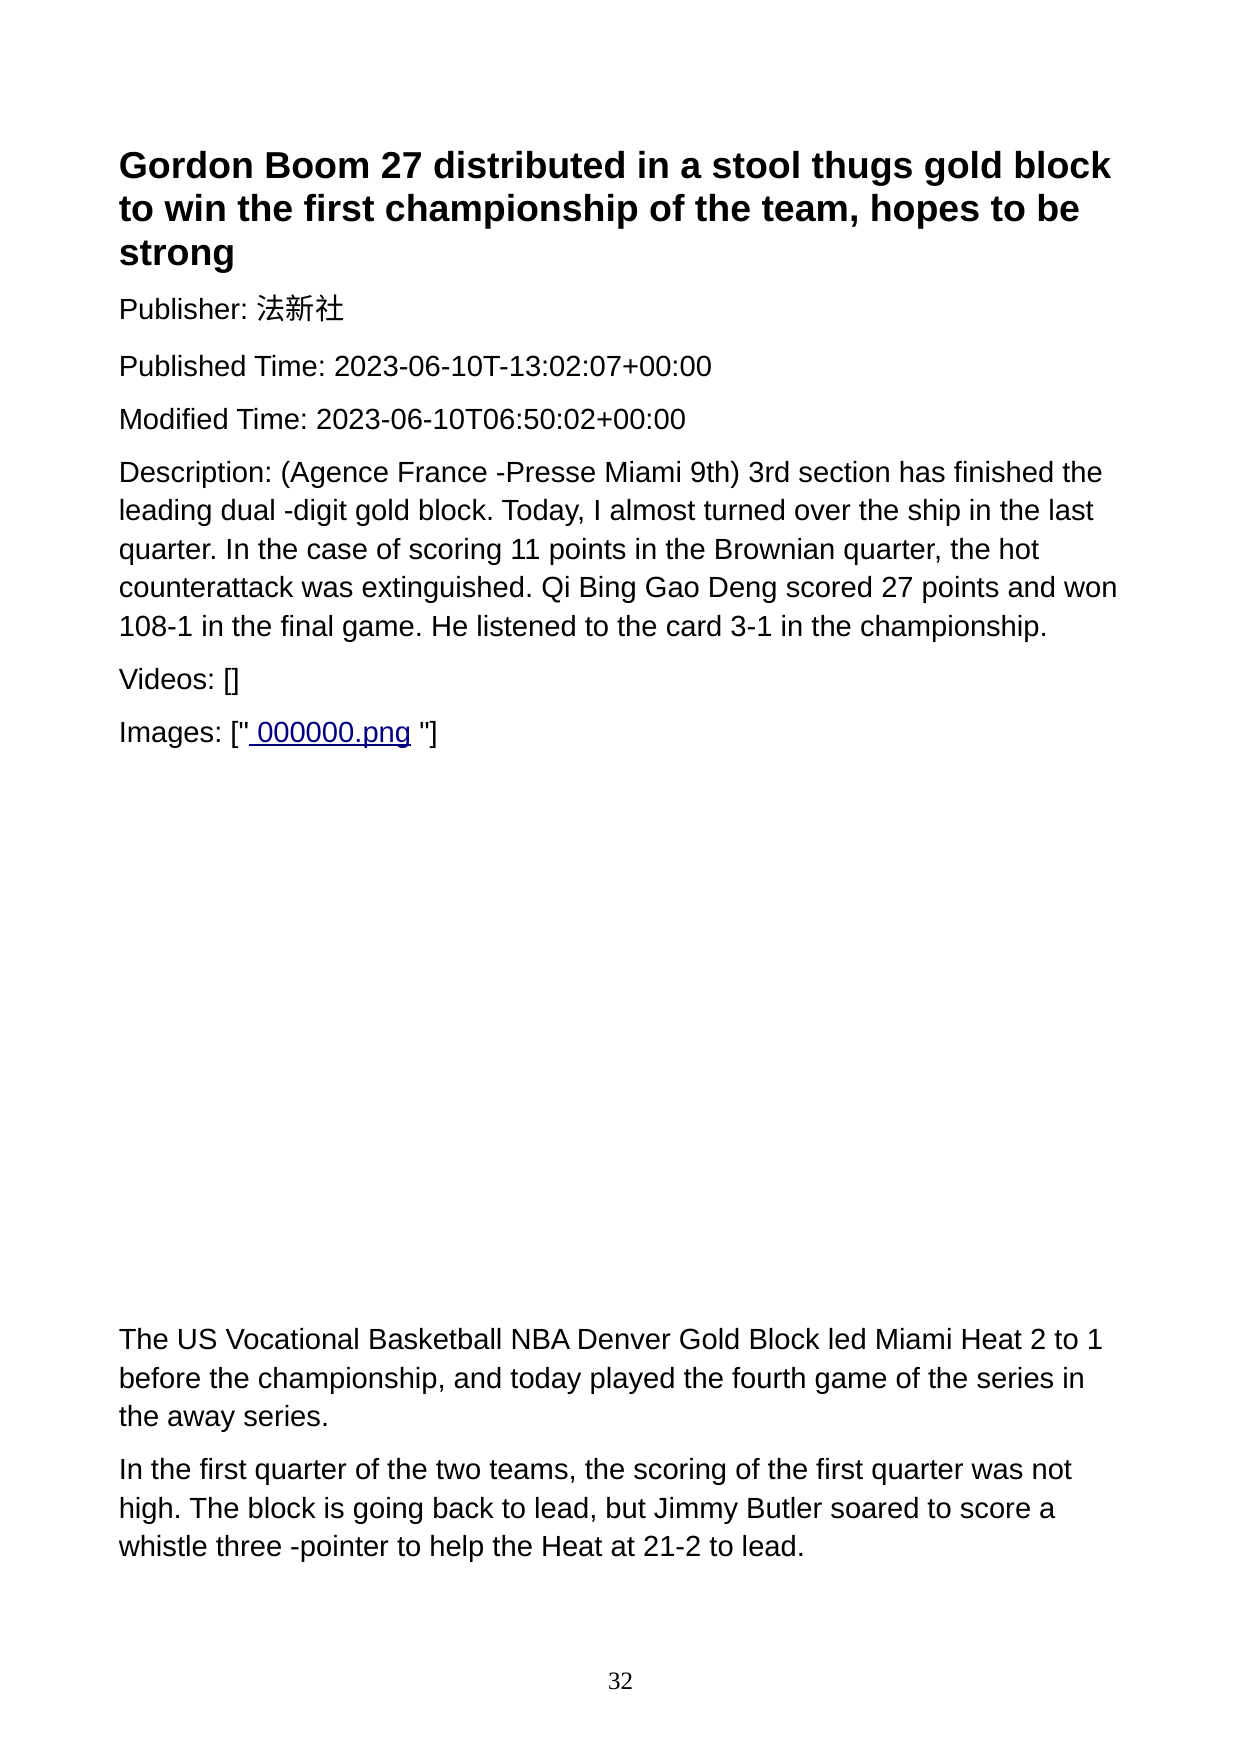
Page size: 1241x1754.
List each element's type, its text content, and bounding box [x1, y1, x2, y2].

text Videos: [] [118, 662, 1122, 696]
text The US Vocational Basketball NBA Denver Gold Block led Miami Heat 2 to 1 before the championship, and today played the fourth game of the series in the away series. [118, 768, 1122, 1433]
text Description: (Agence France -Presse Miami 9th) 3rd section has finished the leading dual -digit gold block. Today, I almost turned over the ship in the last quarter. In the case of scoring 11 points in the Brownian quarter, the hot counterattack was extinguished. Qi Bing Gao Deng scored 27 points and won 108-1 in the final game. He listened to the card 3-1 in the championship. [118, 455, 1122, 642]
text Published Time: 2023-06-10T-13:02:07+00:00 [118, 348, 1122, 382]
text Publisher: 法新社 [118, 285, 1122, 328]
subtitle Gordon Boom 27 distributed in a stool thugs gold block to win the first championship of the team, hopes to be strong [118, 143, 1122, 273]
text Images: [" 000000.png "] [118, 715, 1122, 749]
text In the first quarter of the two teams, the scoring of the first quarter was not high. The block is going back to lead, but Jimmy Butler soared to score a whistle three -pointer to help the Heat at 21-2 to lead. [118, 1452, 1122, 1563]
text Modified Time: 2023-06-10T06:50:02+00:00 [118, 402, 1122, 435]
